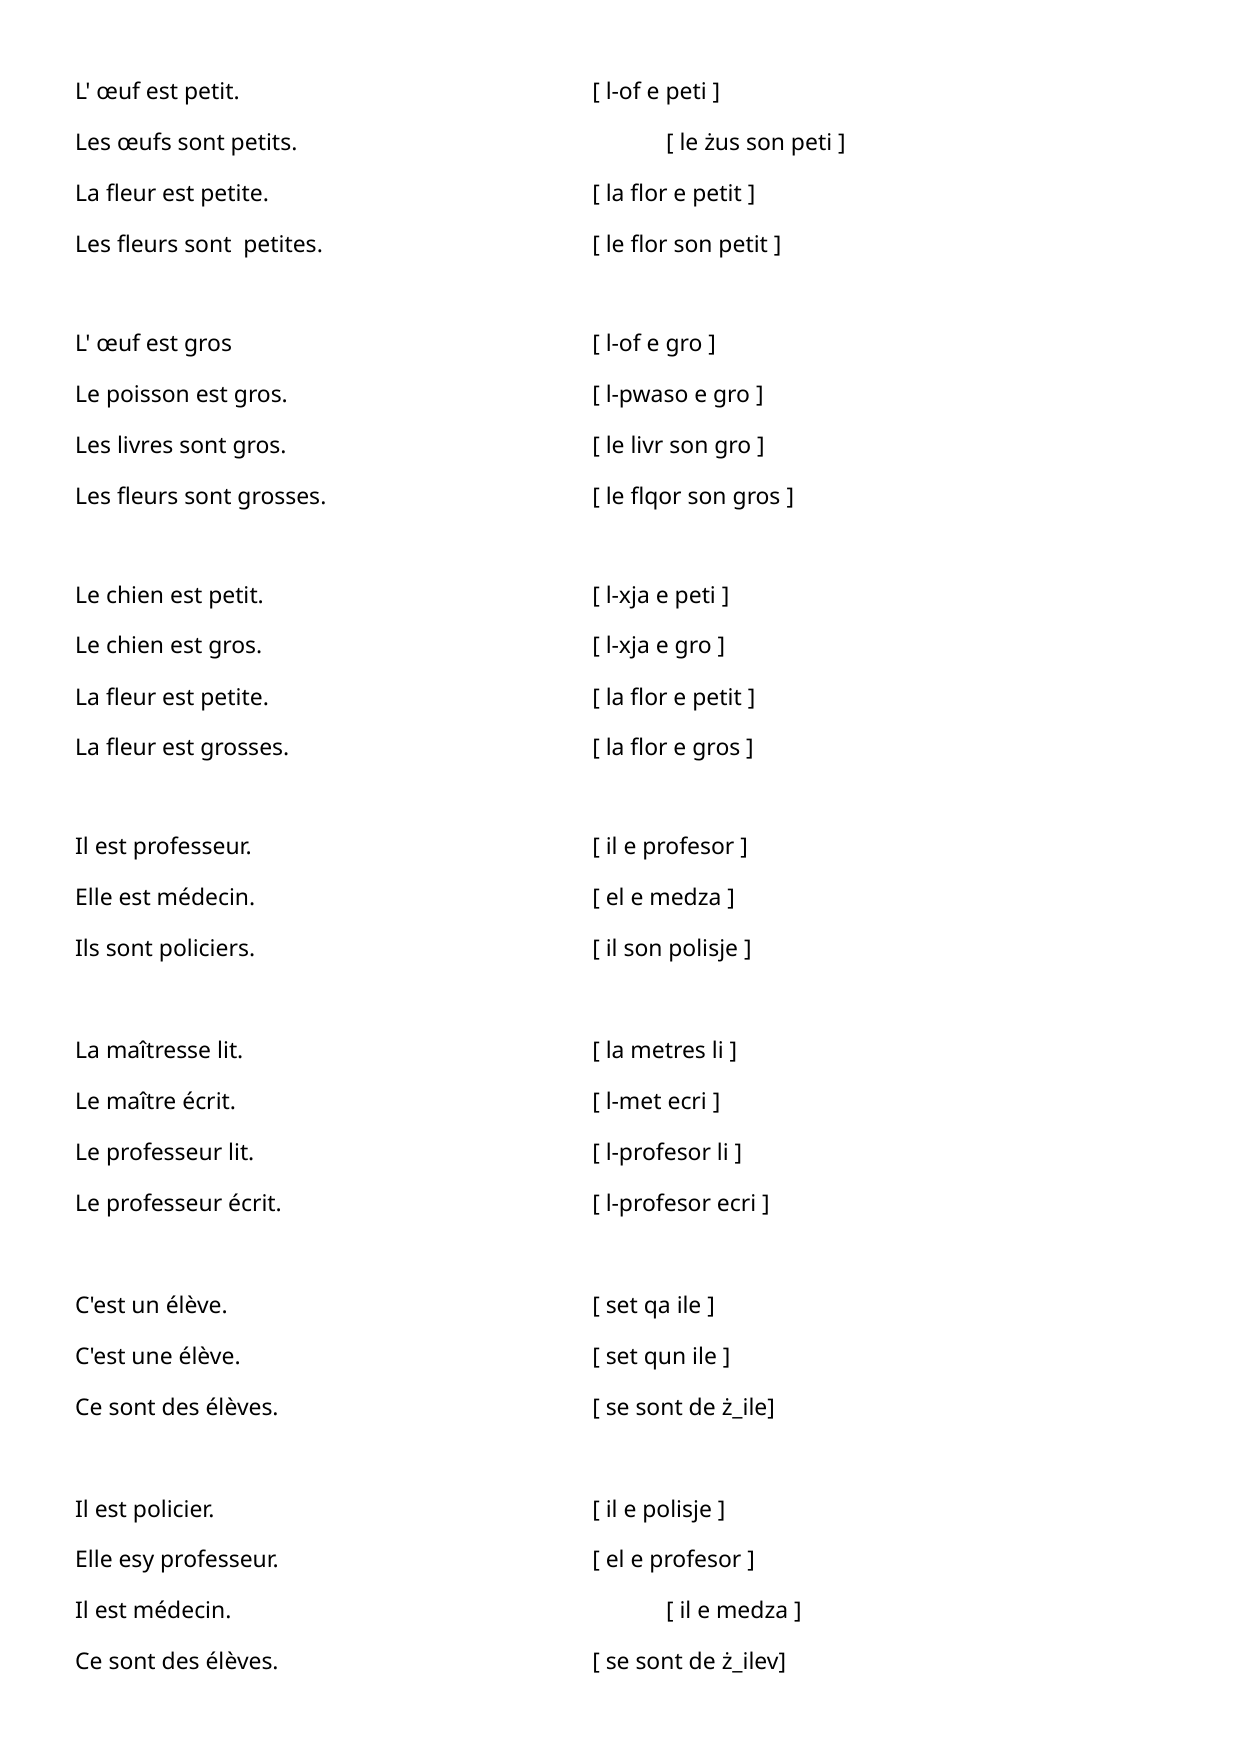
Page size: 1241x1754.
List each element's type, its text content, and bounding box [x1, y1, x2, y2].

text Le maître écrit. [ l-met ecri ] [75, 1085, 1165, 1116]
text Il est médecin. [ il e medza ] [75, 1594, 1165, 1626]
text Ce sont des élèves. [ se sont de ż_ile] [75, 1391, 1165, 1422]
text La fleur est petite. [ la flor e petit ] [75, 177, 1165, 208]
text Les livres sont gros. [ le livr son gro ] [75, 429, 1165, 460]
text L' œuf est petit. [ l-of e peti ] [75, 75, 1165, 106]
text Elle est médecin. [ el e medza ] [75, 881, 1165, 912]
text La fleur est petite. [ la flor e petit ] [75, 680, 1165, 712]
text Le chien est petit. [ l-xja e peti ] [75, 578, 1165, 610]
text Le chien est gros. [ l-xja e gro ] [75, 629, 1165, 661]
text Le poisson est gros. [ l-pwaso e gro ] [75, 378, 1165, 409]
text Les œufs sont petits. [ le żus son peti ] [75, 126, 1165, 157]
text Le professeur lit. [ l-profesor li ] [75, 1136, 1165, 1167]
text La fleur est grosses. [ la flor e gros ] [75, 731, 1165, 763]
text Il est professeur. [ il e profesor ] [75, 830, 1165, 862]
text Le professeur écrit. [ l-profesor ecri ] [75, 1187, 1165, 1218]
text Les fleurs sont grosses. [ le flqor son gros ] [75, 479, 1165, 511]
text La maîtresse lit. [ la metres li ] [75, 1034, 1165, 1065]
text Elle esy professeur. [ el e profesor ] [75, 1543, 1165, 1575]
text Ce sont des élèves. [ se sont de ż_ilev] [75, 1645, 1165, 1677]
text Ils sont policiers. [ il son polisje ] [75, 932, 1165, 963]
text Il est policier. [ il e polisje ] [75, 1492, 1165, 1524]
text Les fleurs sont petites. [ le flor son petit ] [75, 228, 1165, 259]
text C'est un élève. [ set qa ile ] [75, 1289, 1165, 1320]
text C'est une élève. [ set qun ile ] [75, 1340, 1165, 1371]
text L' œuf est gros [ l-of e gro ] [75, 327, 1165, 358]
